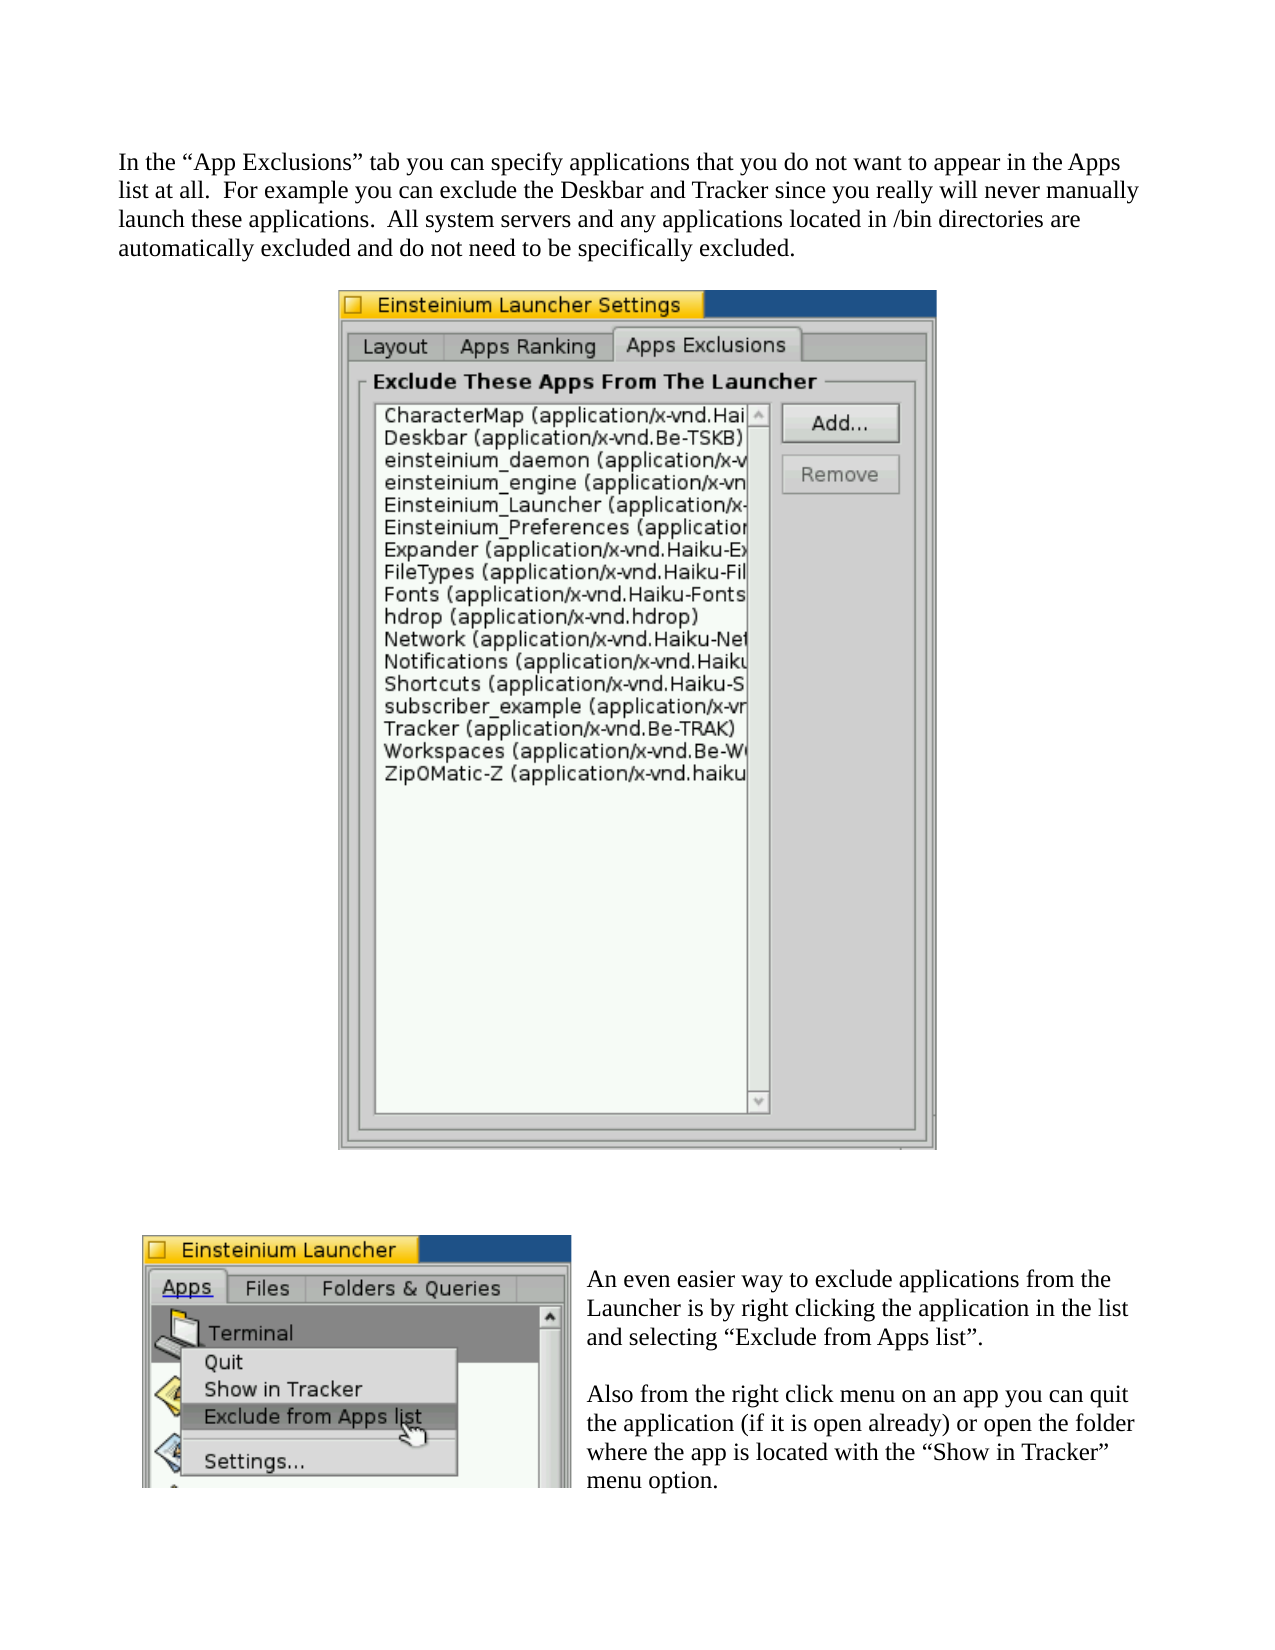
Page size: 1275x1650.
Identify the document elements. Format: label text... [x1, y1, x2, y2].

picture [338, 290, 937, 1150]
text In the “App Exclusions” tab you can specify applications that you do not want to appear in the Apps list at all. For example you can exclude the Deskbar and Tracker since you really will never manually launch these applications. All system servers and any applications located in /bin directories are automatically excluded and do not need to be specifically excluded. [118, 147, 1157, 262]
picture [142, 1235, 572, 1488]
text An even easier way to exclude applications from the Launcher is by right clicking the application in the list and selecting “Exclude from Apps list”. [572, 1264, 1157, 1350]
text Also from the right click menu on an app you can quit the application (if it is open already) or open the folder where the app is located with the “Show in Tracker” menu option. [118, 1379, 1157, 1494]
